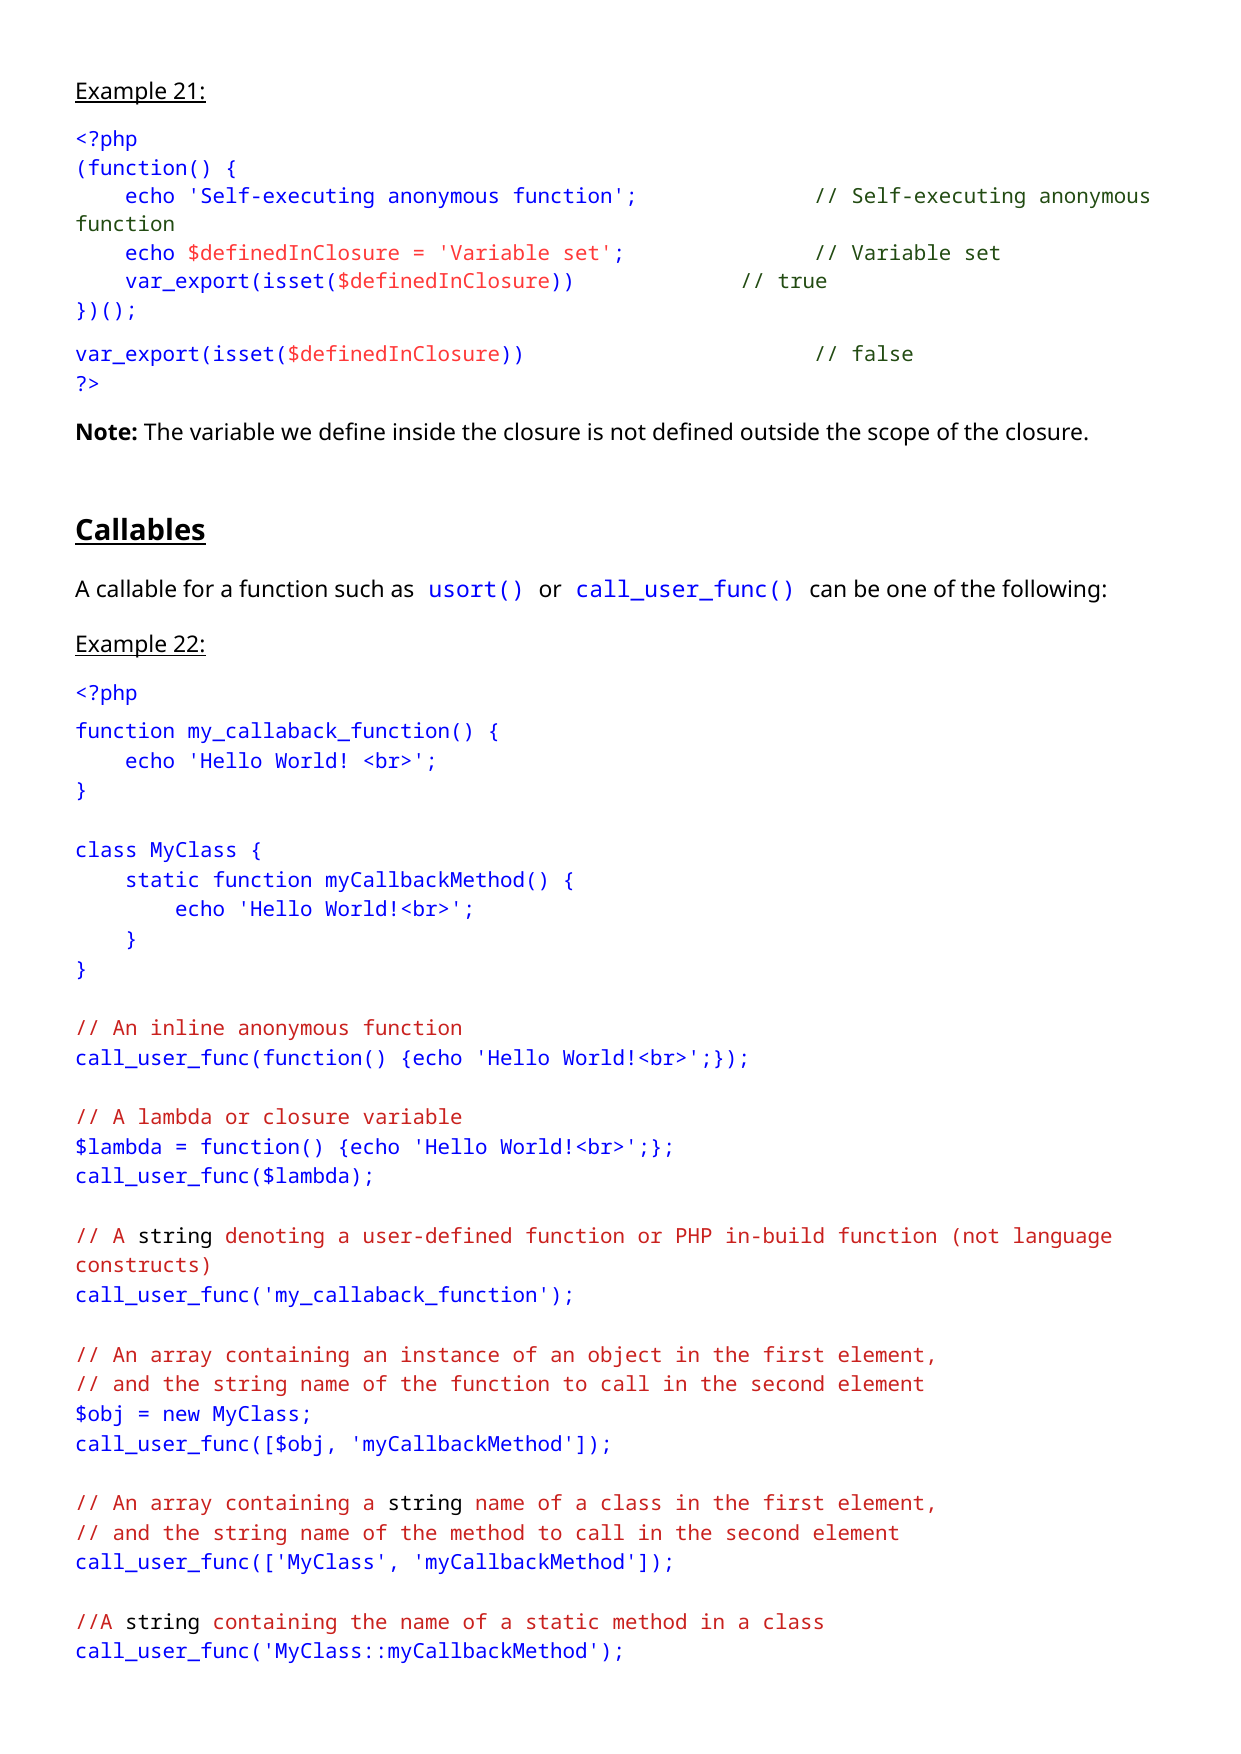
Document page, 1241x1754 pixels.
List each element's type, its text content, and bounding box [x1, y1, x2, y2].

text Note: The variable we define inside the closure is not defined outside the scope of the closure. [75, 416, 1166, 447]
text })(); [75, 295, 1166, 323]
text // An inline anonymous function [75, 1012, 1166, 1042]
text echo 'Self-executing anonymous function'; // Self-executing anonymous function [75, 181, 1166, 238]
text call_user_func('MyClass::myCallbackMethod'); [75, 1635, 1166, 1665]
text (function() { [75, 153, 1166, 181]
text call_user_func(['MyClass', 'myCallbackMethod']); [75, 1546, 1166, 1576]
text Example 21: [75, 75, 1166, 106]
text var_export(isset($definedInClosure)) // false [75, 338, 1166, 368]
text $obj = new MyClass; [75, 1398, 1166, 1427]
text static function myCallbackMethod() { [75, 863, 1166, 893]
text echo 'Hello World!<br>'; [75, 893, 1166, 923]
text // and the string name of the method to call in the second element [75, 1517, 1166, 1546]
text ?> [75, 368, 1166, 398]
text <?php [75, 678, 1166, 706]
text } [75, 952, 1166, 982]
text // An array containing an instance of an object in the first element, [75, 1338, 1166, 1368]
text $lambda = function() {echo 'Hello World!<br>';}; [75, 1131, 1166, 1160]
text call_user_func($lambda); [75, 1160, 1166, 1190]
text Example 22: [75, 628, 1166, 659]
text // An array containing a string name of a class in the first element, [75, 1487, 1166, 1517]
text call_user_func(function() {echo 'Hello World!<br>';}); [75, 1042, 1166, 1071]
text <?php [75, 124, 1166, 153]
text // A string denoting a user-defined function or PHP in-build function (not language constructs) [75, 1220, 1166, 1279]
text function my_callaback_function() { [75, 715, 1166, 745]
text echo 'Hello World! <br>'; [75, 745, 1166, 774]
text A callable for a function such as usort() or call_user_func() can be one of the following: [75, 573, 1166, 604]
text } [75, 923, 1166, 952]
text class MyClass { [75, 834, 1166, 863]
text call_user_func([$obj, 'myCallbackMethod']); [75, 1427, 1166, 1457]
text Callables [75, 509, 1166, 549]
text } [75, 774, 1166, 804]
text call_user_func('my_callaback_function'); [75, 1279, 1166, 1309]
text // A lambda or closure variable [75, 1101, 1166, 1131]
text //A string containing the name of a static method in a class [75, 1606, 1166, 1635]
text echo $definedInClosure = 'Variable set'; // Variable set [75, 238, 1166, 266]
text // and the string name of the function to call in the second element [75, 1368, 1166, 1398]
text var_export(isset($definedInClosure)) // true [75, 266, 1166, 295]
